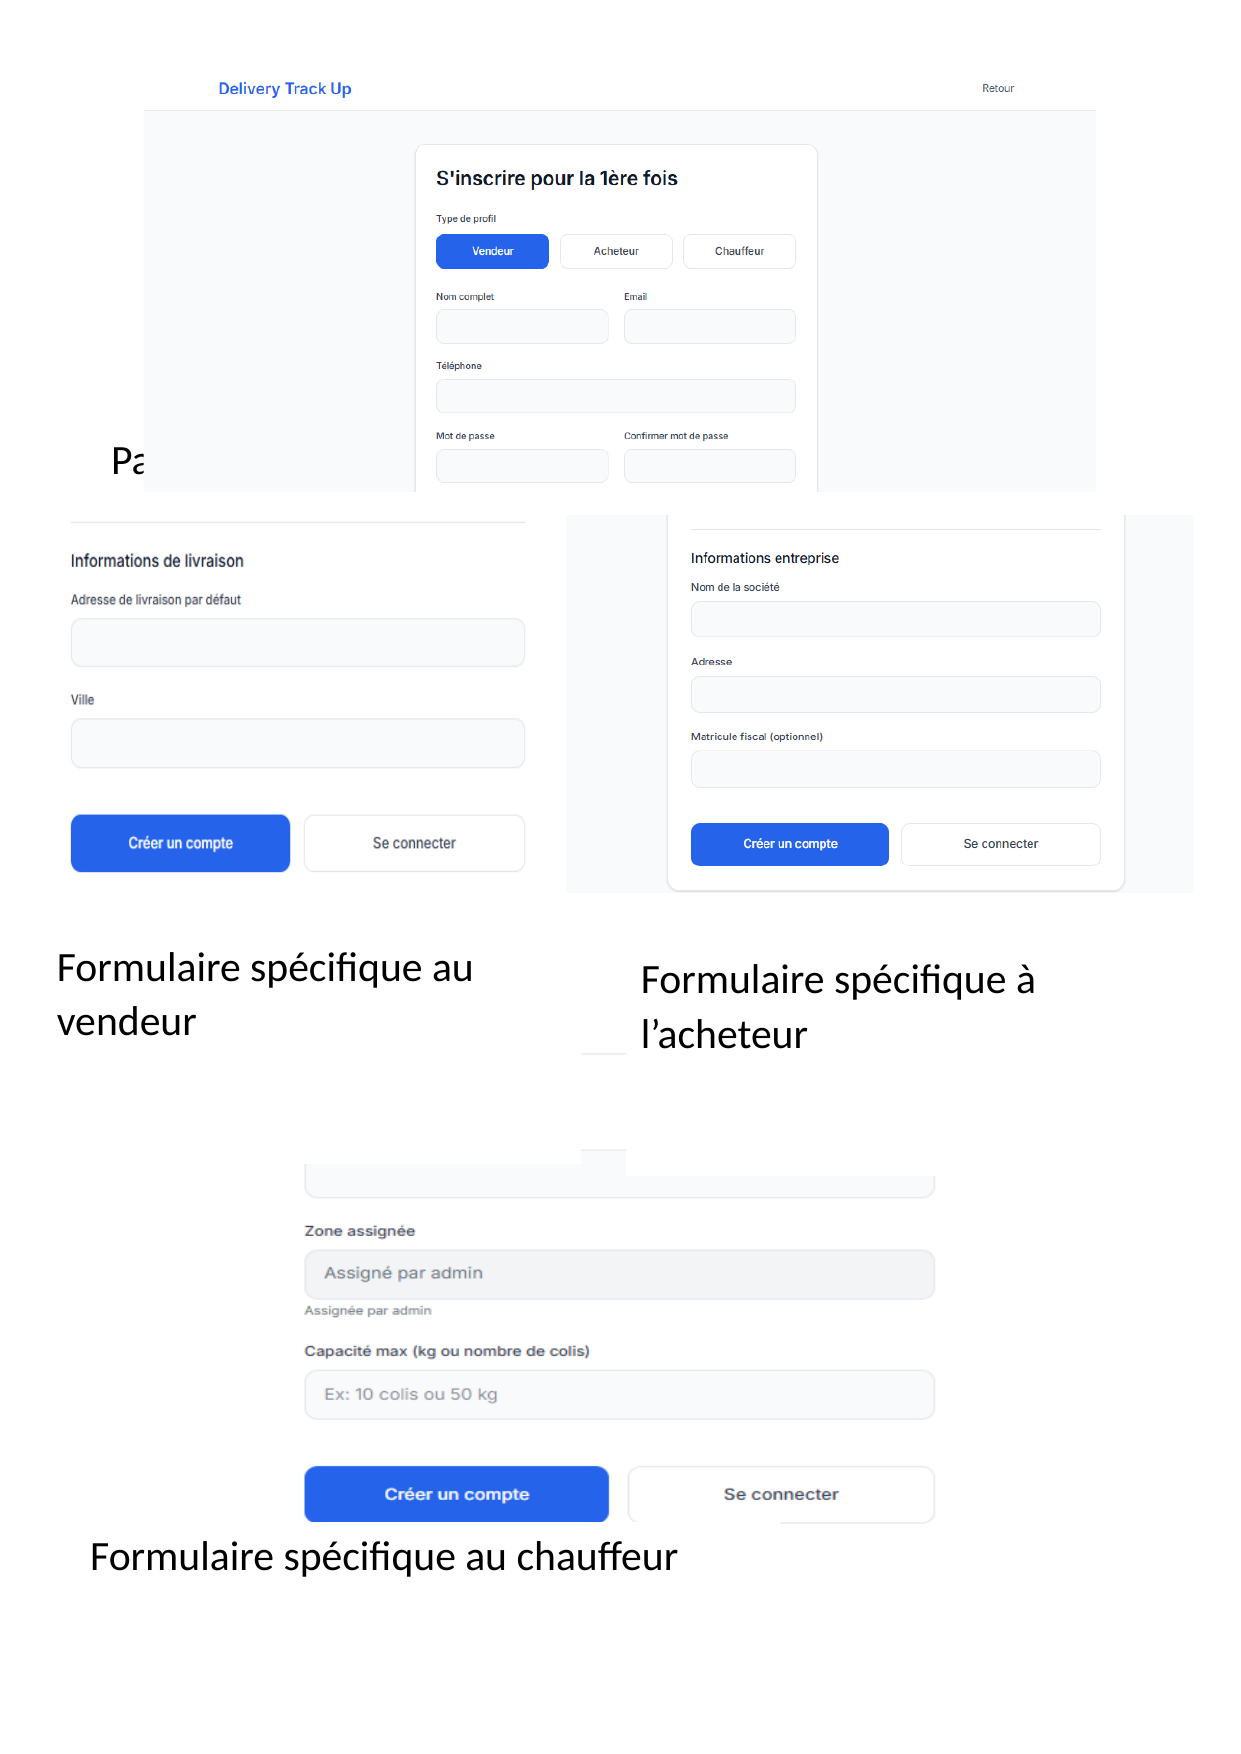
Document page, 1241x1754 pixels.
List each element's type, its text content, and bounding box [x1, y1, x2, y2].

text Partie commune de formulaire d’inscription [111, 434, 143, 485]
text Formulaire spécifique au vendeur [57, 941, 566, 1046]
text Formulaire spécifique au chauffeur [90, 1529, 765, 1580]
text Formulaire spécifique à l’acheteur [641, 953, 1150, 1058]
